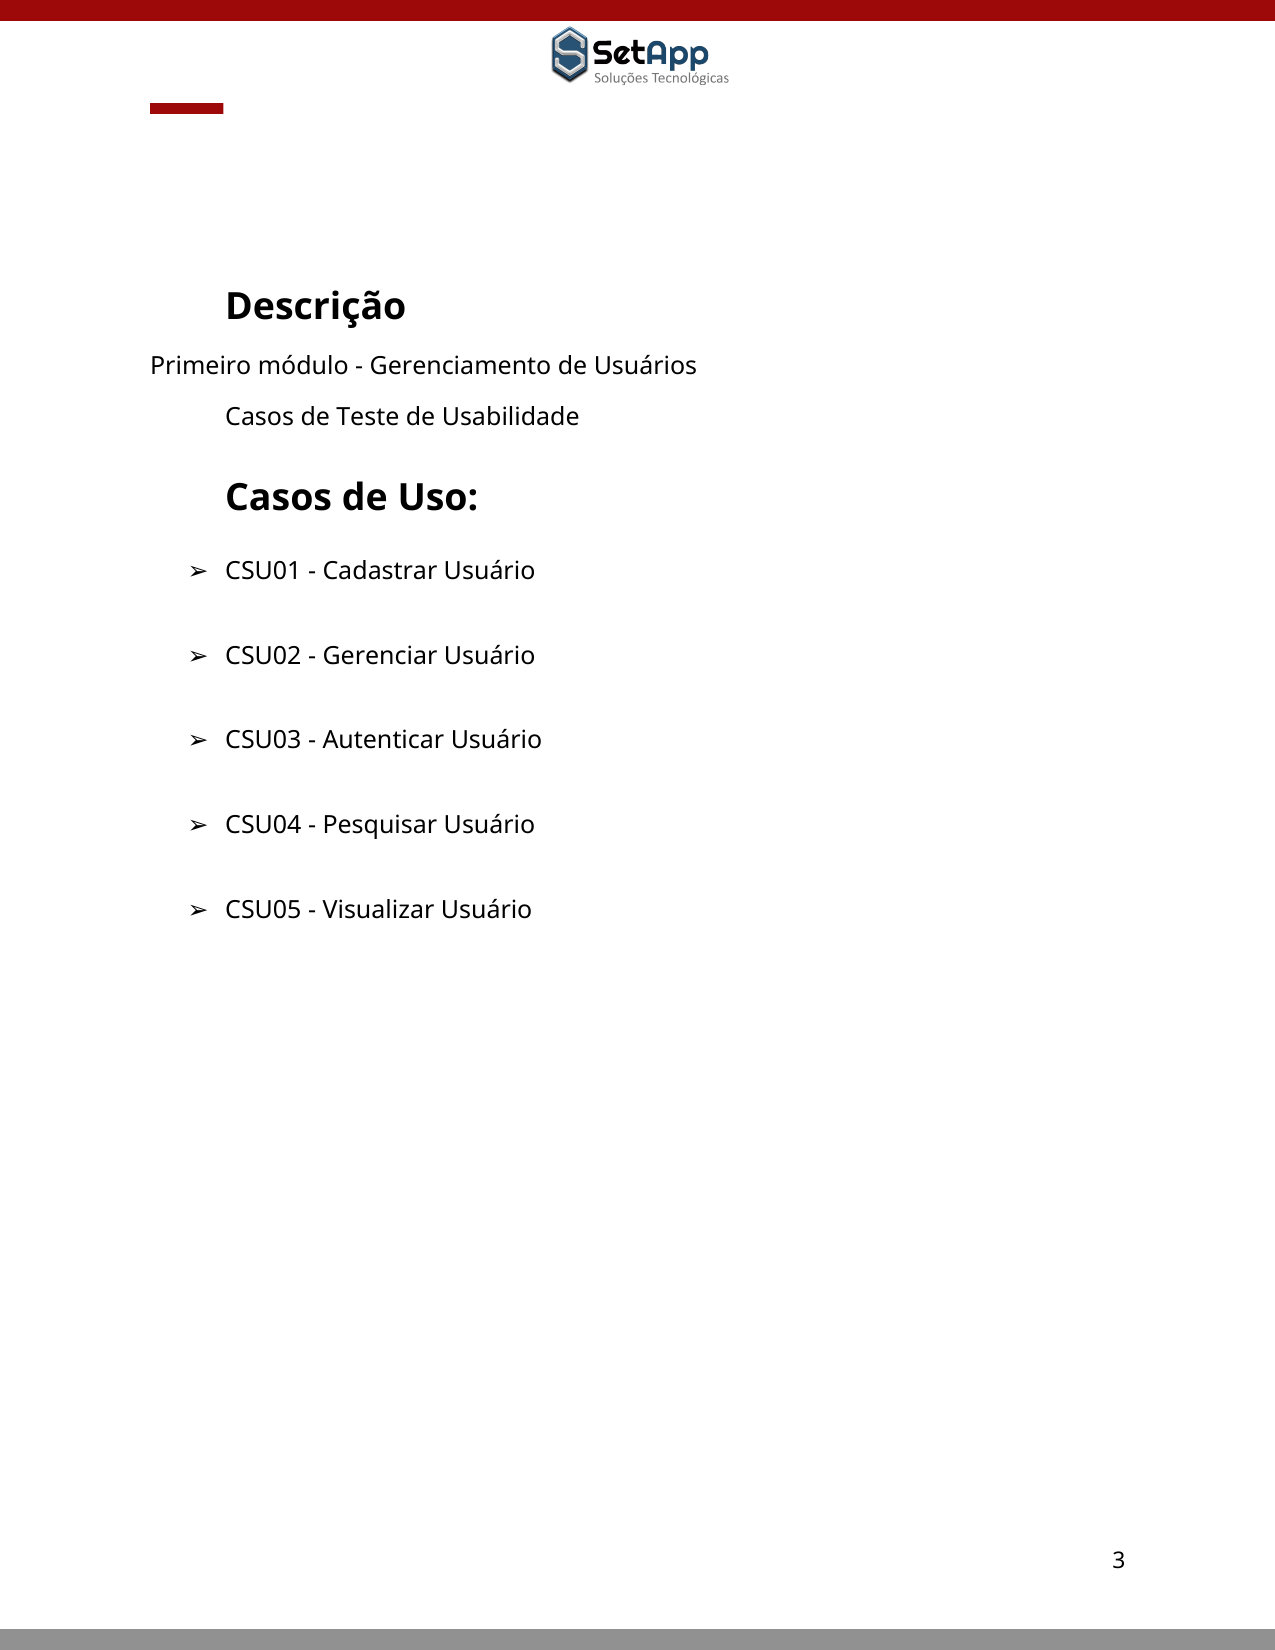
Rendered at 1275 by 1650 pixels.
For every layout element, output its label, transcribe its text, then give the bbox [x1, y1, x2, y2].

list CSU05 - Visualizar Usuário [187, 882, 1125, 933]
list Casos de Uso: [150, 470, 1125, 521]
picture [545, 25, 730, 88]
list CSU04 - Pesquisar Usuário [187, 797, 1125, 848]
list CSU02 - Gerenciar Usuário [187, 627, 1125, 678]
picture [0, 0, 1275, 21]
list Descrição Primeiro módulo - Gerenciamento de Usuários [150, 279, 1125, 381]
picture [0, 1629, 1275, 1650]
list Casos de Teste de Usabilidade [150, 398, 1125, 432]
list CSU01 - Cadastrar Usuário [187, 542, 1125, 593]
list CSU03 - Autenticar Usuário [187, 712, 1125, 763]
picture [150, 103, 224, 114]
